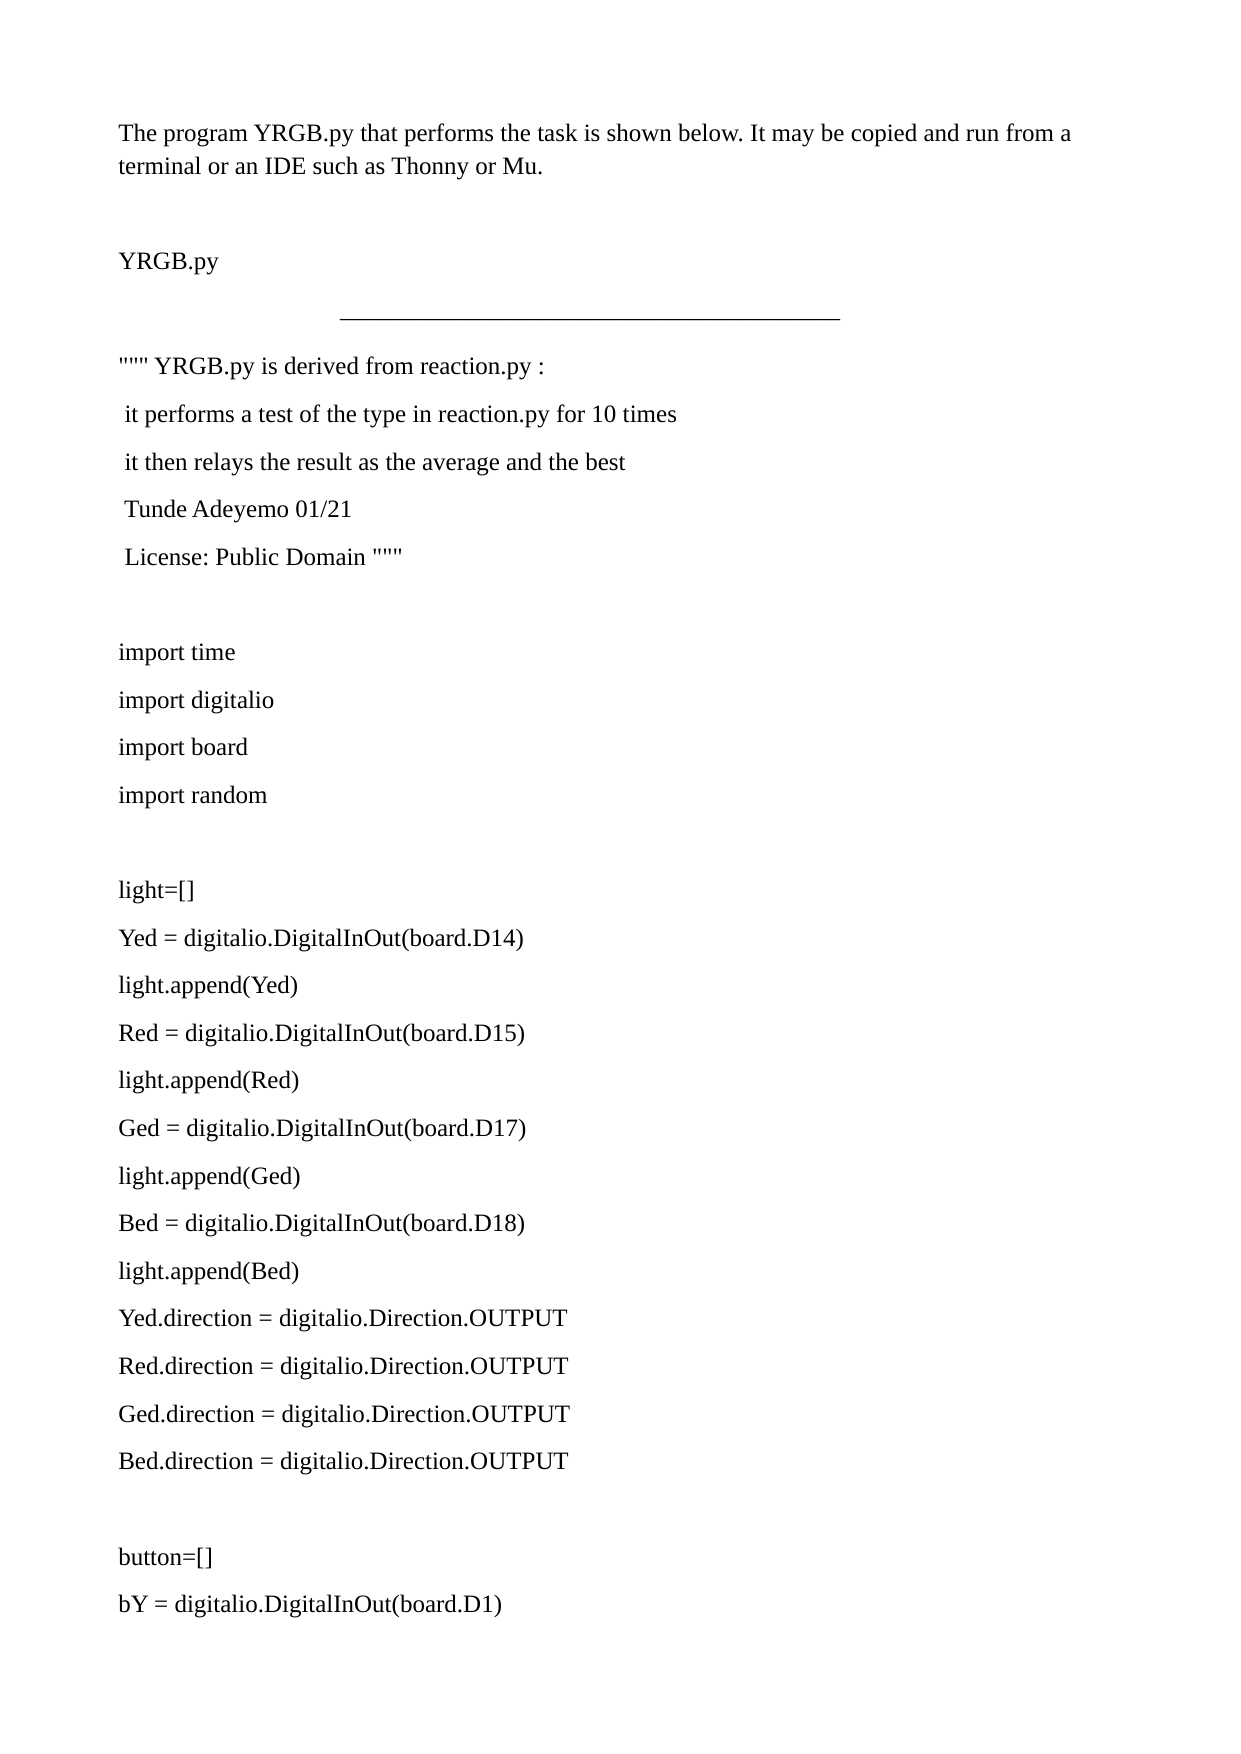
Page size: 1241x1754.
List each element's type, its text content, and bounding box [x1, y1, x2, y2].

text License: Public Domain """ [118, 542, 1122, 571]
text bY = digitalio.DigitalInOut(board.D1) [118, 1589, 1122, 1618]
text light.append(Bed) [118, 1256, 1122, 1285]
text The program YRGB.py that performs the task is shown below. It may be copied and run from a terminal or an IDE such as Thonny or Mu. [118, 118, 1122, 180]
text light.append(Ged) [118, 1161, 1122, 1189]
text button=[] [118, 1542, 1122, 1570]
text Red = digitalio.DigitalInOut(board.D15) [118, 1018, 1122, 1047]
text Red.direction = digitalio.Direction.OUTPUT [118, 1351, 1122, 1380]
text Yed.direction = digitalio.Direction.OUTPUT [118, 1303, 1122, 1332]
text ________________________________________ [118, 294, 1122, 323]
text it performs a test of the type in reaction.py for 10 times [118, 399, 1122, 428]
text Bed = digitalio.DigitalInOut(board.D18) [118, 1208, 1122, 1237]
text light.append(Yed) [118, 970, 1122, 999]
text light=[] [118, 875, 1122, 904]
text Tunde Adeyemo 01/21 [118, 494, 1122, 523]
text import random [118, 780, 1122, 809]
text import digitalio [118, 685, 1122, 713]
text Ged = digitalio.DigitalInOut(board.D17) [118, 1113, 1122, 1142]
text Ged.direction = digitalio.Direction.OUTPUT [118, 1399, 1122, 1427]
text Bed.direction = digitalio.Direction.OUTPUT [118, 1446, 1122, 1475]
text light.append(Red) [118, 1066, 1122, 1094]
text import board [118, 732, 1122, 761]
text it then relays the result as the average and the best [118, 447, 1122, 475]
text import time [118, 637, 1122, 666]
text """ YRGB.py is derived from reaction.py : [118, 351, 1122, 380]
text YRGB.py [118, 246, 1122, 275]
text Yed = digitalio.DigitalInOut(board.D14) [118, 923, 1122, 951]
